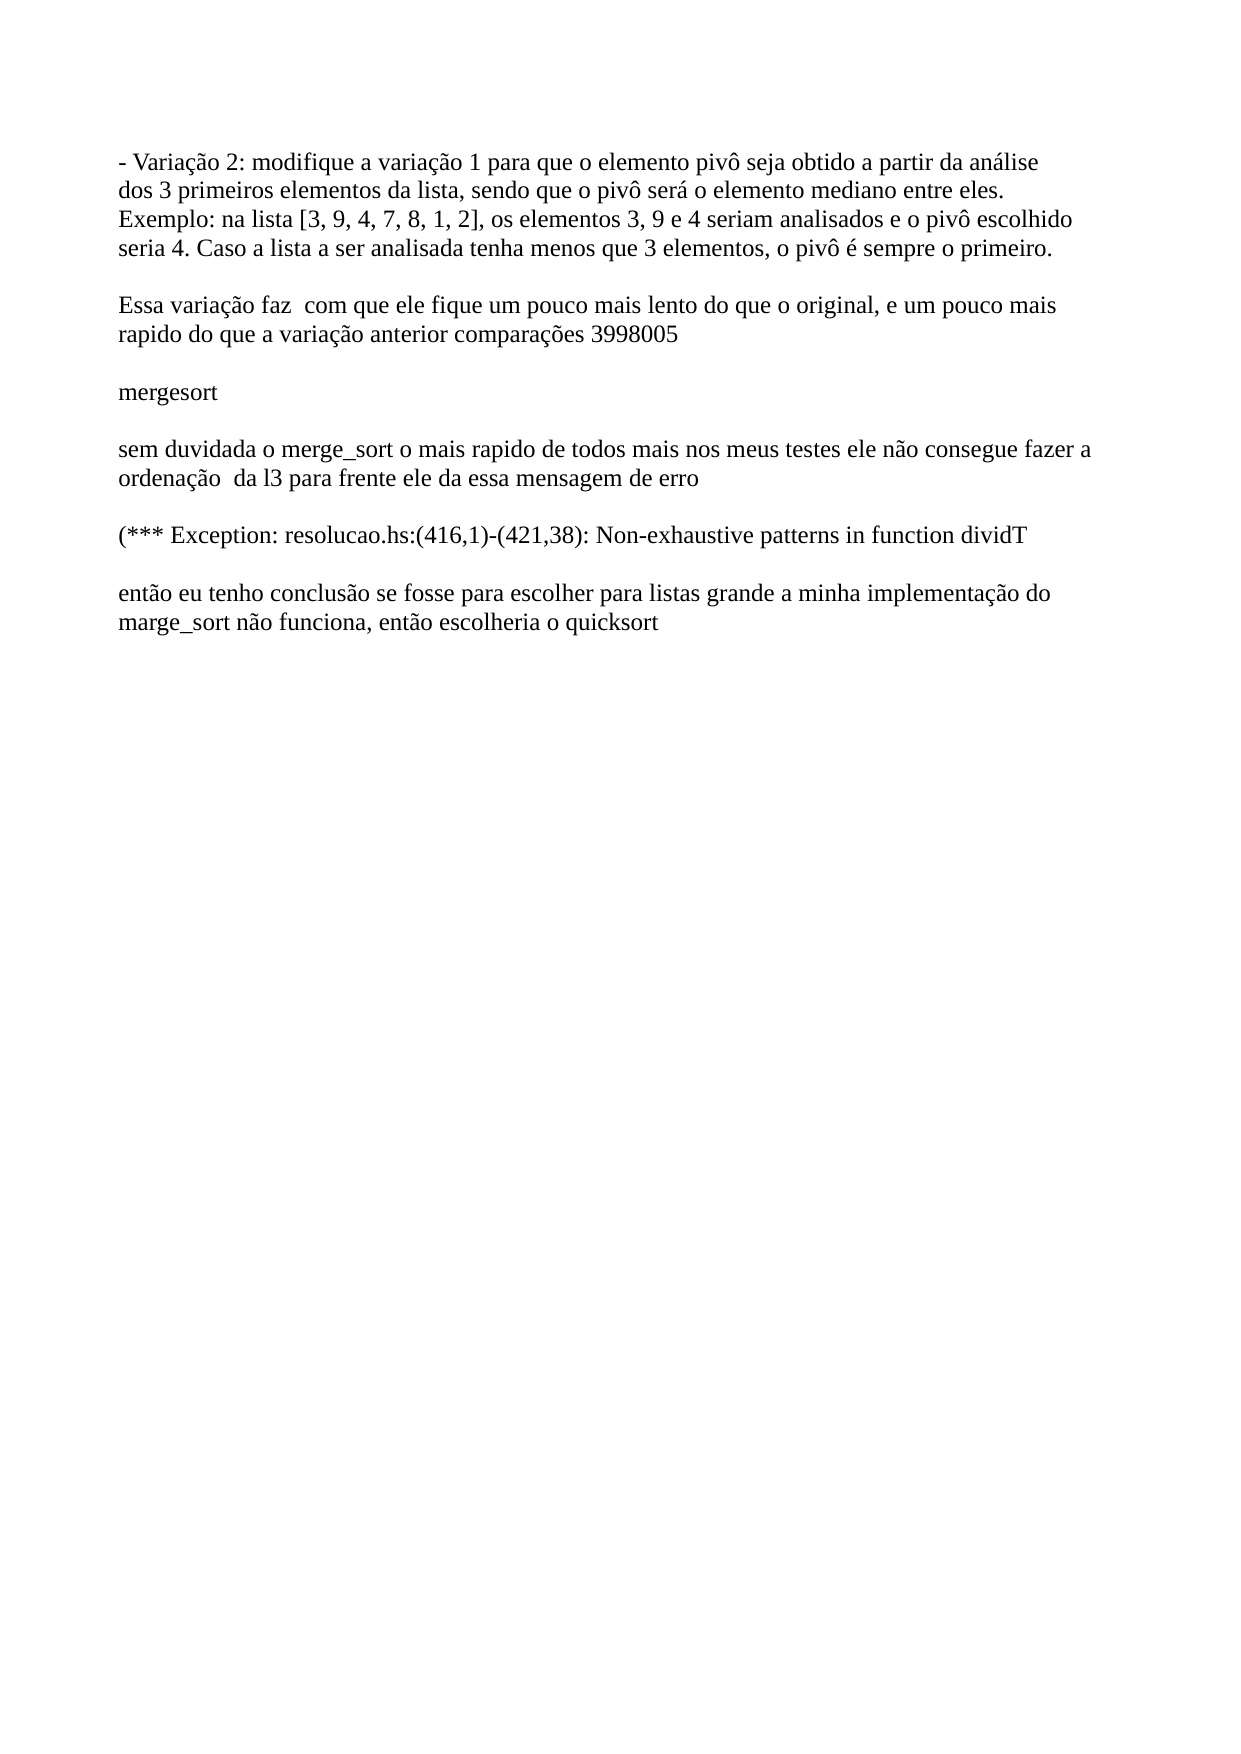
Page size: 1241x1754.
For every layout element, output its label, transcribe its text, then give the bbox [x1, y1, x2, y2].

text Essa variação faz com que ele fique um pouco mais lento do que o original, e um pouco mais rapido do que a variação anterior comparações 3998005 [118, 291, 1122, 348]
text (*** Exception: resolucao.hs:(416,1)-(421,38): Non-exhaustive patterns in function dividT [118, 521, 1122, 549]
text Exemplo: na lista [3, 9, 4, 7, 8, 1, 2], os elementos 3, 9 e 4 seriam analisados e o pivô escolhido [118, 204, 1122, 233]
text então eu tenho conclusão se fosse para escolher para listas grande a minha implementação do marge_sort não funciona, então escolheria o quicksort [118, 578, 1122, 636]
text mergesort [118, 377, 1122, 406]
text seria 4. Caso a lista a ser analisada tenha menos que 3 elementos, o pivô é sempre o primeiro. [118, 233, 1122, 262]
text - Variação 2: modifique a variação 1 para que o elemento pivô seja obtido a partir da análise [118, 147, 1122, 176]
text dos 3 primeiros elementos da lista, sendo que o pivô será o elemento mediano entre eles. [118, 176, 1122, 204]
text sem duvidada o merge_sort o mais rapido de todos mais nos meus testes ele não consegue fazer a ordenação da l3 para frente ele da essa mensagem de erro [118, 434, 1122, 492]
